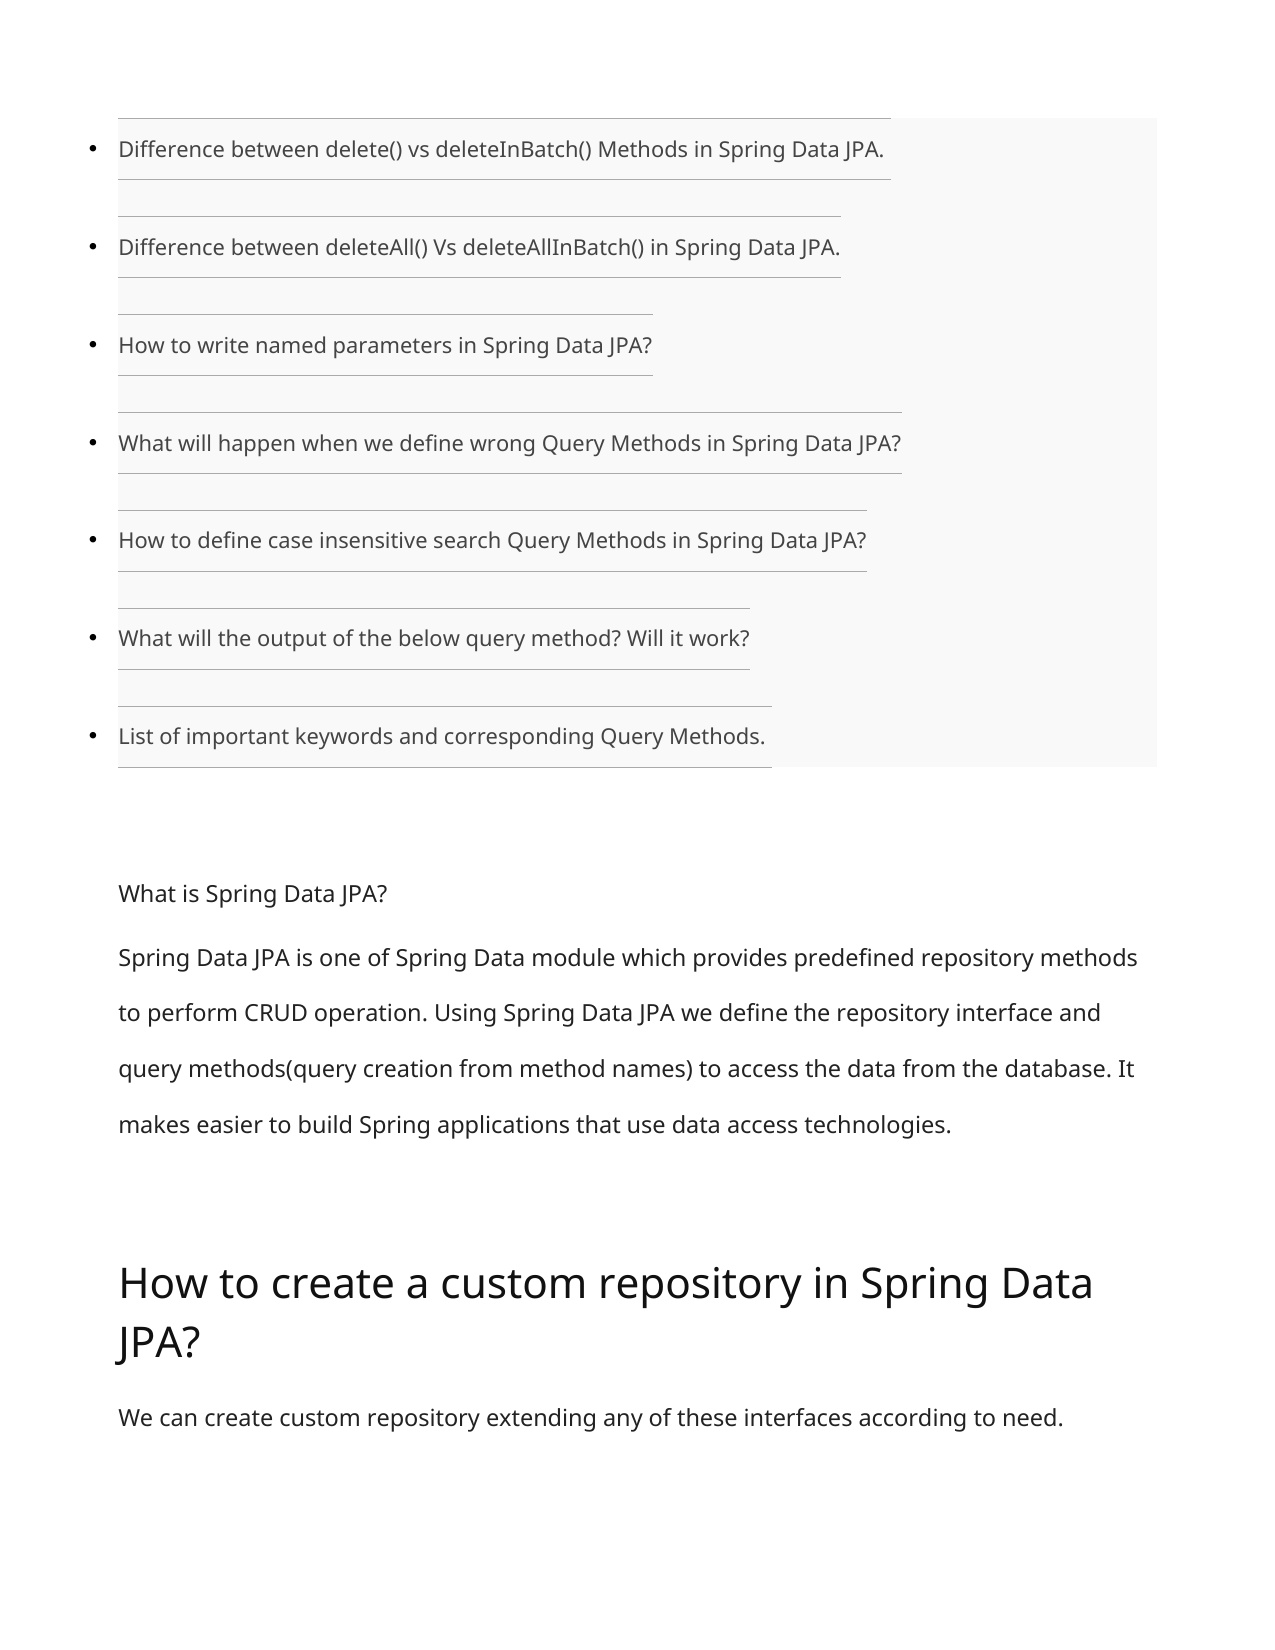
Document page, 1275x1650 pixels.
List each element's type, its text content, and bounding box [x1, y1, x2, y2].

subtitle What is Spring Data JPA? [118, 850, 1157, 910]
text We can create custom repository extending any of these interfaces according to need. [118, 1401, 1157, 1433]
list How to write named parameters in Spring Data JPA? [118, 314, 1157, 375]
list What will happen when we define wrong Query Methods in Spring Data JPA? [118, 412, 1157, 473]
list What will the output of the below query method? Will it work? [118, 608, 1157, 669]
list List of important keywords and corresponding Query Methods. [118, 706, 1157, 767]
list Difference between delete() vs deleteInBatch() Methods in Spring Data JPA. [118, 118, 1157, 179]
list Difference between deleteAll() Vs deleteAllInBatch() in Spring Data JPA. [118, 216, 1157, 277]
subtitle How to create a custom repository in Spring Data JPA? [118, 1251, 1157, 1370]
text Spring Data JPA is one of Spring Data module which provides predefined repository methods to perform CRUD operation. Using Spring Data JPA we define the repository interface and query methods(query creation from method names) to access the data from the database. It makes easier to build Spring applications that use data access technologies. [118, 941, 1157, 1140]
list How to define case insensitive search Query Methods in Spring Data JPA? [118, 510, 1157, 571]
